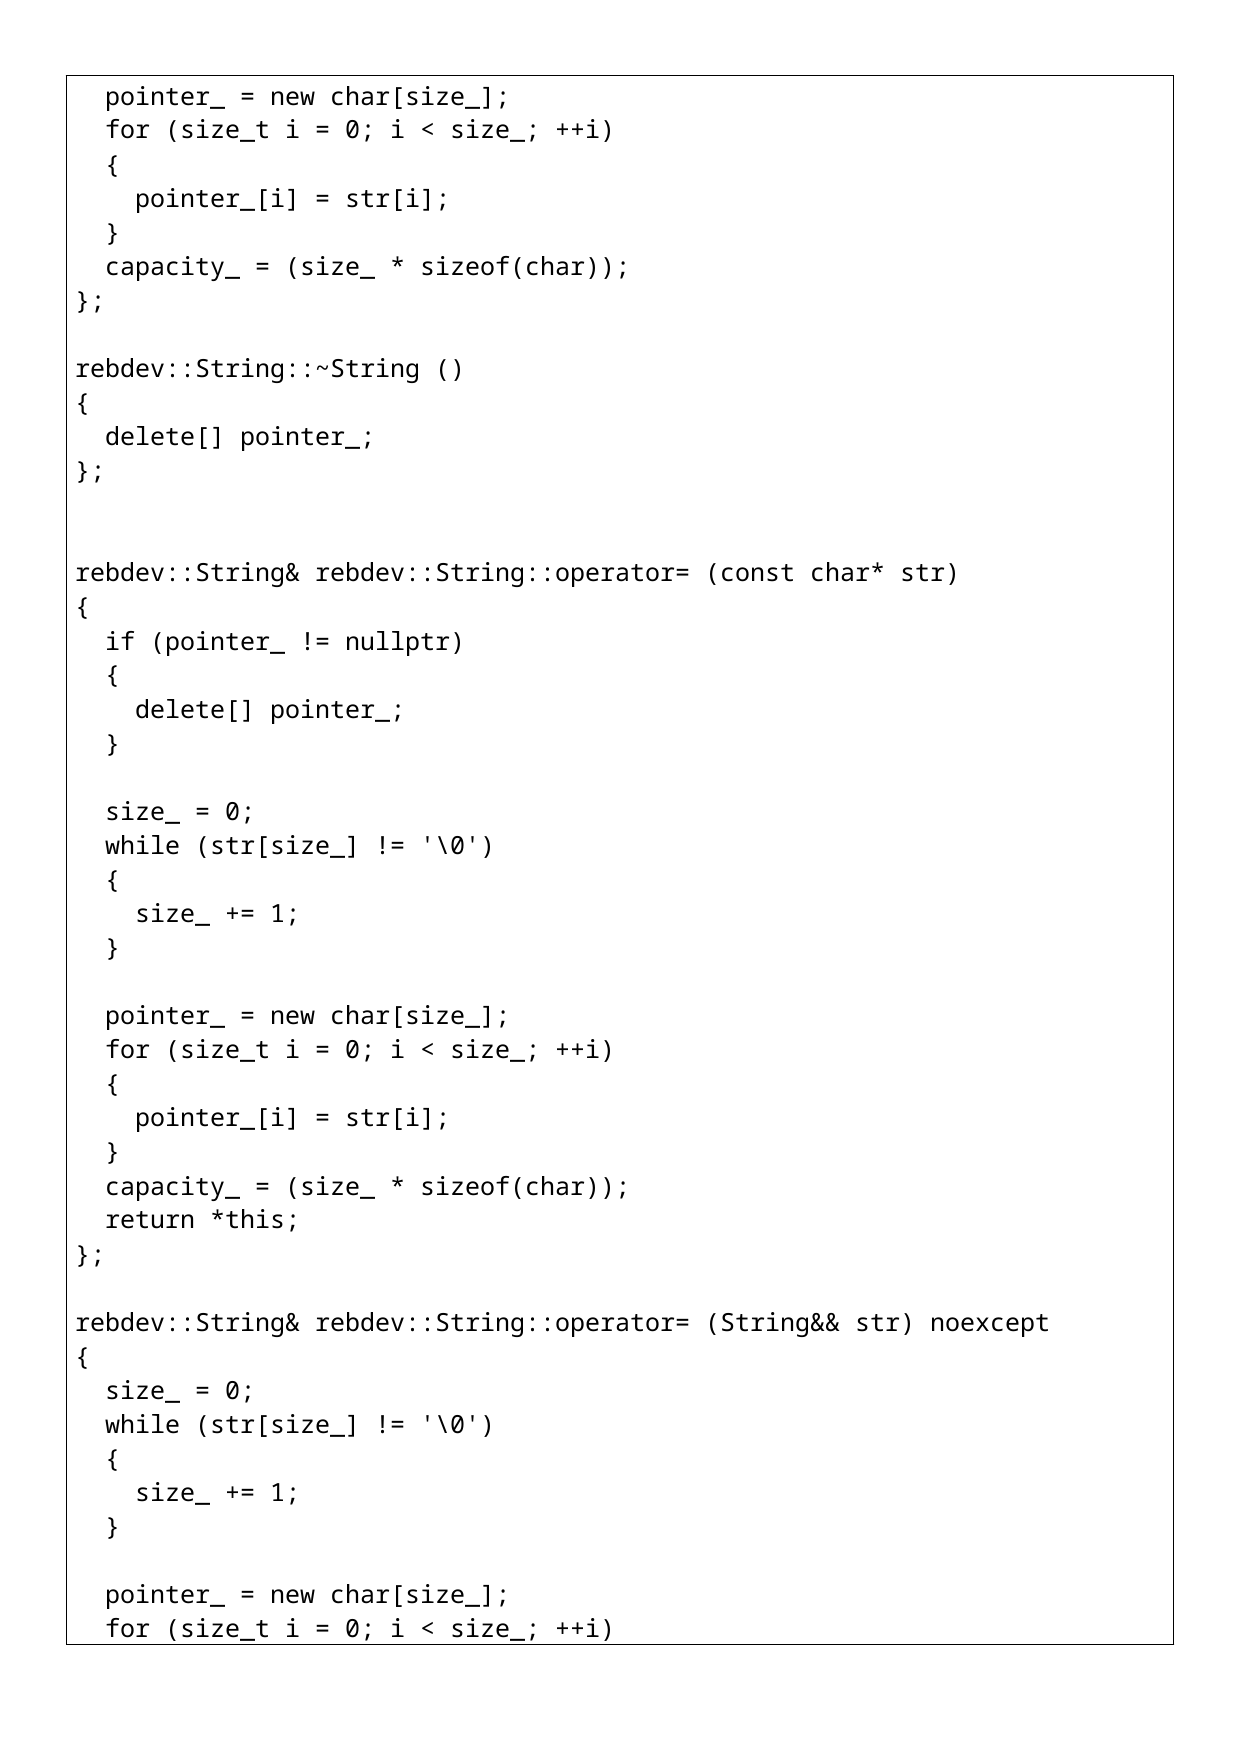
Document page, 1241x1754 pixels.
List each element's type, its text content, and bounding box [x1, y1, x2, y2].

text capacity_ = (size_ * sizeof(char)); [75, 248, 1165, 282]
text } [75, 725, 1165, 759]
text while (str[size_] != '\0') [75, 1407, 1165, 1441]
text } [75, 214, 1165, 248]
text for (size_t i = 0; i < size_; ++i) [75, 112, 1165, 146]
text pointer_ = new char[size_]; [75, 998, 1165, 1032]
text { [75, 862, 1165, 896]
text { [75, 589, 1165, 623]
text return *this; [75, 1202, 1165, 1236]
text rebdev::String::~String () [75, 351, 1165, 385]
text while (str[size_] != '\0') [75, 827, 1165, 862]
text { [75, 1066, 1165, 1100]
text { [75, 657, 1165, 691]
text for (size_t i = 0; i < size_; ++i) [75, 1611, 1165, 1644]
text }; [75, 1236, 1165, 1270]
text } [75, 1509, 1165, 1543]
text }; [75, 282, 1165, 317]
text for (size_t i = 0; i < size_; ++i) [75, 1032, 1165, 1066]
text size_ = 0; [75, 1372, 1165, 1407]
text size_ += 1; [75, 896, 1165, 930]
text { [75, 1338, 1165, 1372]
text pointer_ = new char[size_]; [67, 76, 1173, 112]
text if (pointer_ != nullptr) [75, 623, 1165, 657]
text pointer_ = new char[size_]; [75, 1577, 1165, 1611]
text }; [75, 453, 1165, 487]
text pointer_[i] = str[i]; [75, 1100, 1165, 1134]
text } [75, 930, 1165, 964]
text size_ += 1; [75, 1475, 1165, 1509]
text rebdev::String& rebdev::String::operator= (const char* str) [75, 555, 1165, 589]
text { [75, 385, 1165, 419]
text delete[] pointer_; [75, 419, 1165, 453]
text { [75, 146, 1165, 180]
text } [75, 1134, 1165, 1168]
text size_ = 0; [75, 793, 1165, 827]
text rebdev::String& rebdev::String::operator= (String&& str) noexcept [75, 1304, 1165, 1338]
text pointer_[i] = str[i]; [75, 180, 1165, 214]
text delete[] pointer_; [75, 691, 1165, 725]
text { [75, 1441, 1165, 1475]
text capacity_ = (size_ * sizeof(char)); [75, 1168, 1165, 1202]
